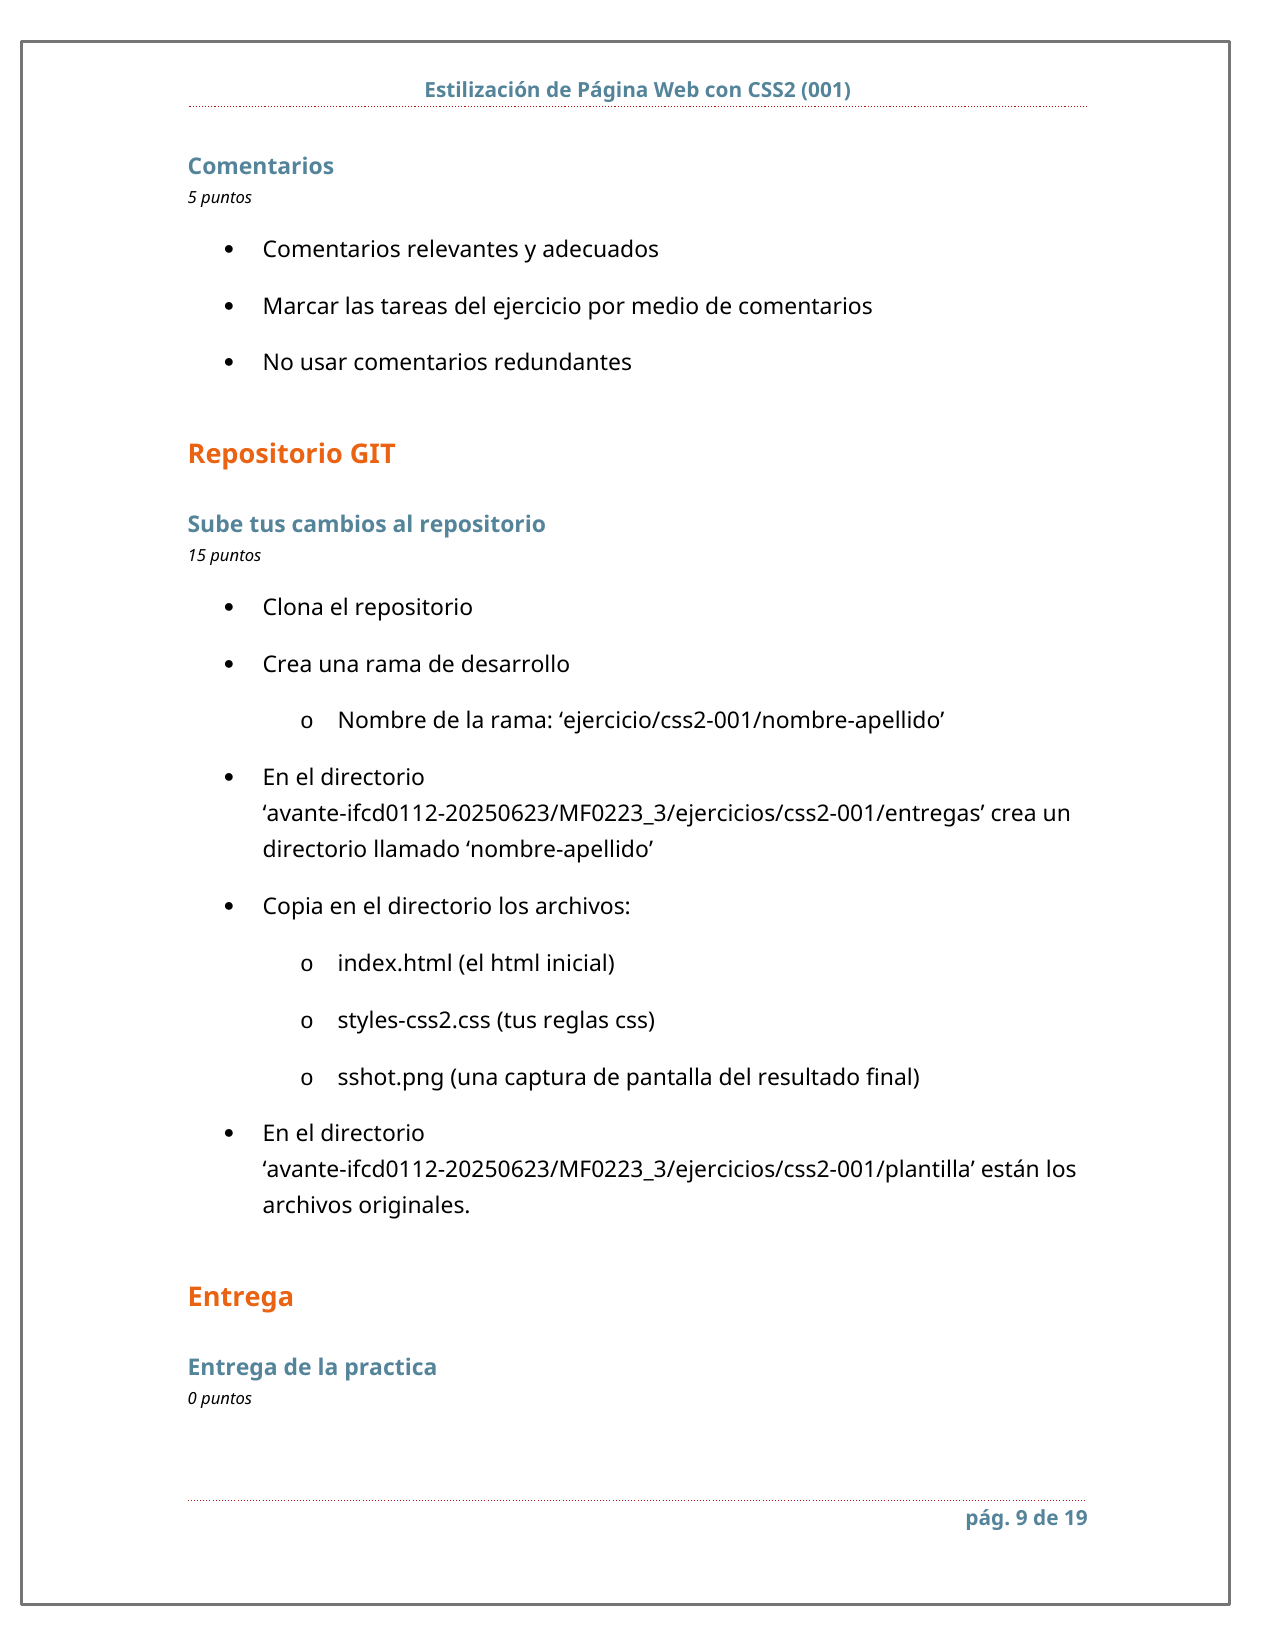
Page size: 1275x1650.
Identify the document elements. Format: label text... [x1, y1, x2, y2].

text 0 puntos [187, 1387, 1087, 1409]
list En el directorio ‘avante-ifcd0112-20250623/MF0223_3/ejercicios/css2-001/plantilla’ están los archivos originales. [225, 1117, 1087, 1220]
list Crea una rama de desarrollo [225, 648, 1087, 679]
text 5 puntos [187, 186, 1087, 209]
subtitle Comentarios [187, 150, 1087, 181]
list Clona el repositorio [225, 591, 1087, 622]
list sshot.png (una captura de pantalla del resultado final) [300, 1060, 1087, 1092]
list Marcar las tareas del ejercicio por medio de comentarios [225, 289, 1087, 321]
list Comentarios relevantes y adecuados [225, 233, 1087, 264]
list Nombre de la rama: ‘ejercicio/css2-001/nombre-apellido’ [300, 704, 1087, 736]
list No usar comentarios redundantes [225, 346, 1087, 378]
list styles-css2.css (tus reglas css) [300, 1003, 1087, 1035]
subtitle Entrega [187, 1277, 1087, 1314]
subtitle Sube tus cambios al repositorio [187, 508, 1087, 539]
list index.html (el html inicial) [300, 947, 1087, 978]
subtitle Entrega de la practica [187, 1351, 1087, 1382]
subtitle Repositorio GIT [187, 434, 1087, 471]
list En el directorio ‘avante-ifcd0112-20250623/MF0223_3/ejercicios/css2-001/entregas’ crea un directorio llamado ‘nombre-apellido’ [225, 761, 1087, 864]
list Copia en el directorio los archivos: [225, 890, 1087, 921]
text 15 puntos [187, 544, 1087, 567]
